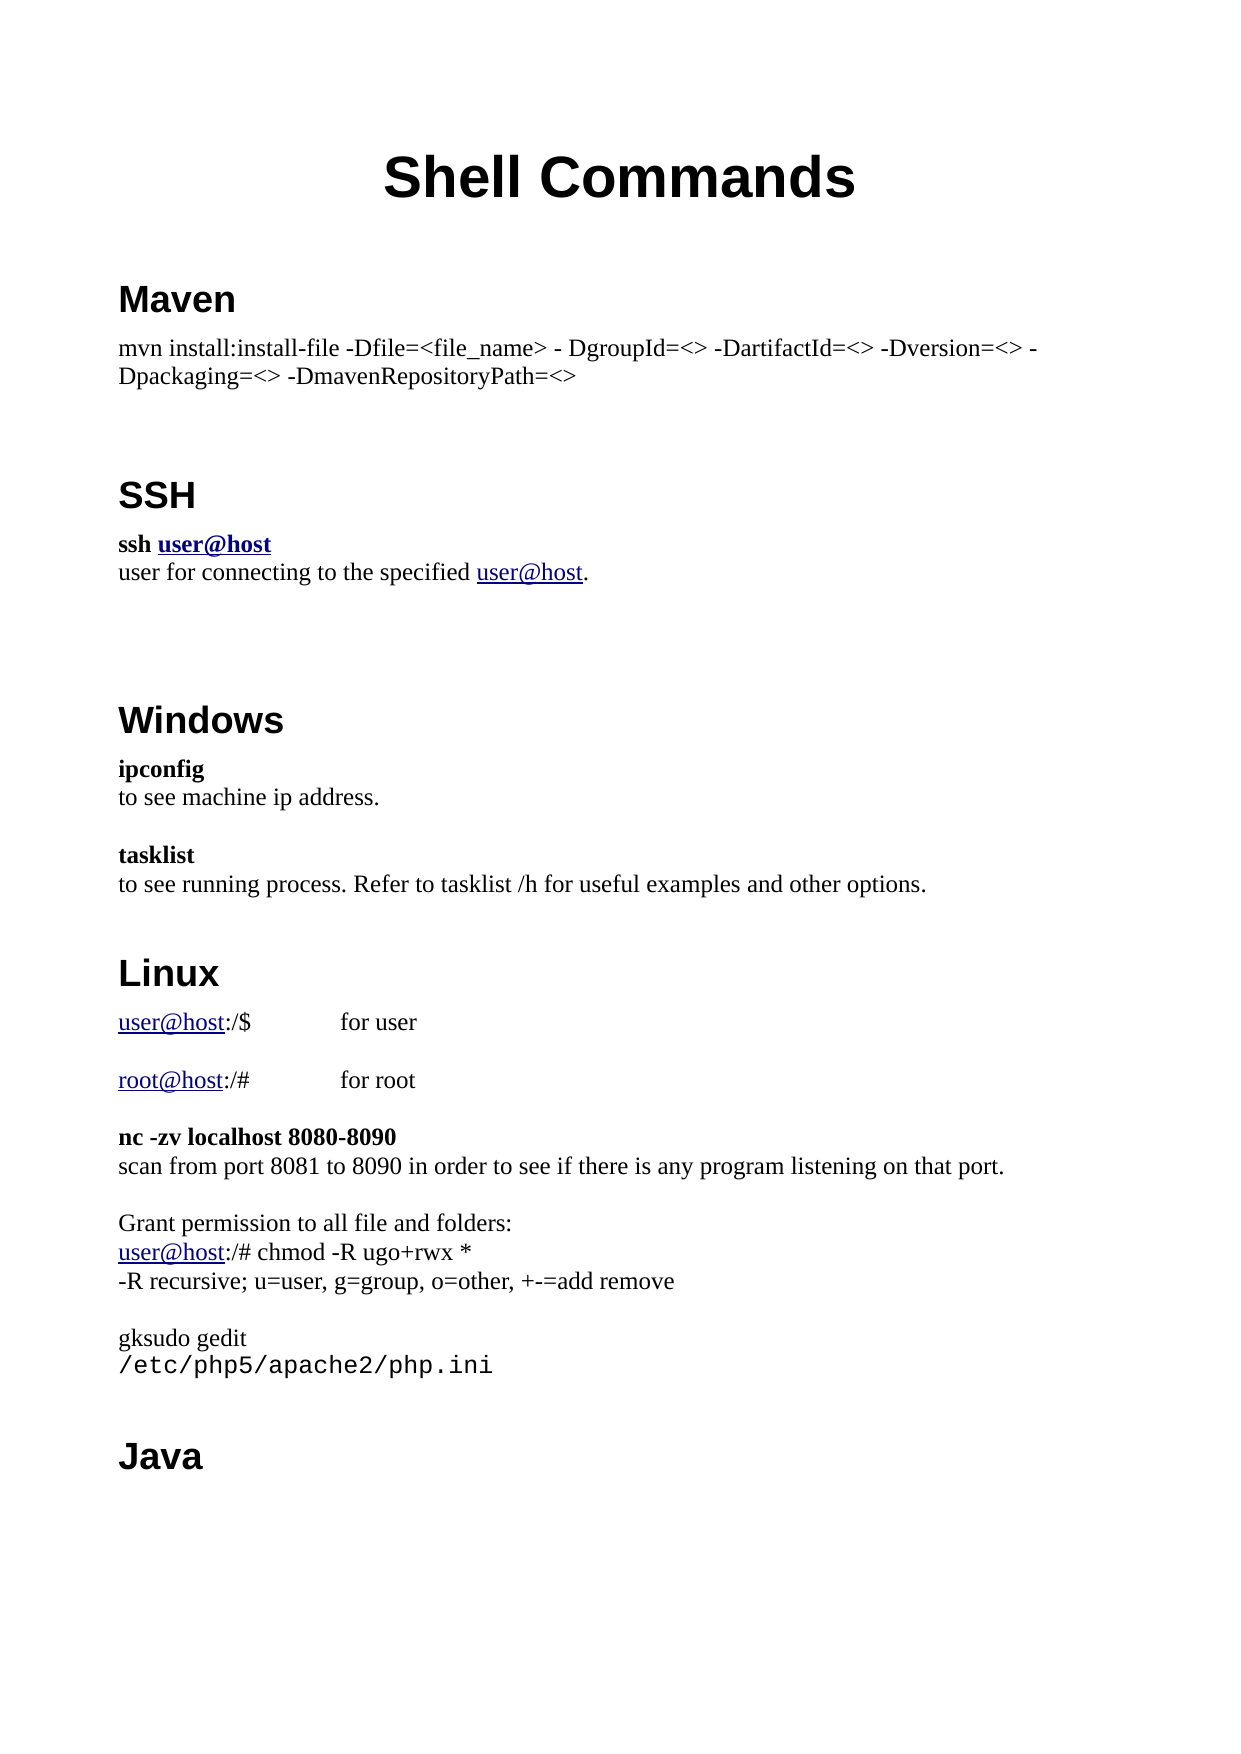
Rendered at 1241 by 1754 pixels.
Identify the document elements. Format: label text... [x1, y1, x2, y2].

text ipconfig [118, 754, 1122, 782]
text mvn install:install-file -Dfile=<file_name> - DgroupId=<> -DartifactId=<> -Dversion=<> -Dpackaging=<> -DmavenRepositoryPath=<> [118, 333, 1122, 390]
text tasklist [118, 840, 1122, 869]
text to see running process. Refer to tasklist /h for useful examples and other options. [118, 869, 1122, 897]
text scan from port 8081 to 8090 in order to see if there is any program listening on that port. [118, 1151, 1122, 1180]
text gksudo gedit [118, 1323, 1122, 1352]
text nc -zv localhost 8080-8090 [118, 1122, 1122, 1151]
text ssh user@host [118, 529, 1122, 557]
title Shell Commands [118, 143, 1122, 210]
text Grant permission to all file and folders: [118, 1208, 1122, 1237]
text user@host:/# chmod -R ugo+rwx * [118, 1237, 1122, 1266]
text to see machine ip address. [118, 782, 1122, 811]
subtitle Linux [118, 951, 1122, 995]
text -R recursive; u=user, g=group, o=other, +-=add remove [118, 1266, 1122, 1295]
text user@host:/$ for user [118, 1007, 1122, 1036]
subtitle Maven [118, 276, 1122, 320]
subtitle Windows [118, 697, 1122, 741]
text root@host:/# for root [118, 1065, 1122, 1093]
subtitle SSH [118, 473, 1122, 516]
text /etc/php5/apache2/php.ini [118, 1352, 1122, 1381]
subtitle Java [118, 1434, 1122, 1478]
text user for connecting to the specified user@host. [118, 557, 1122, 586]
